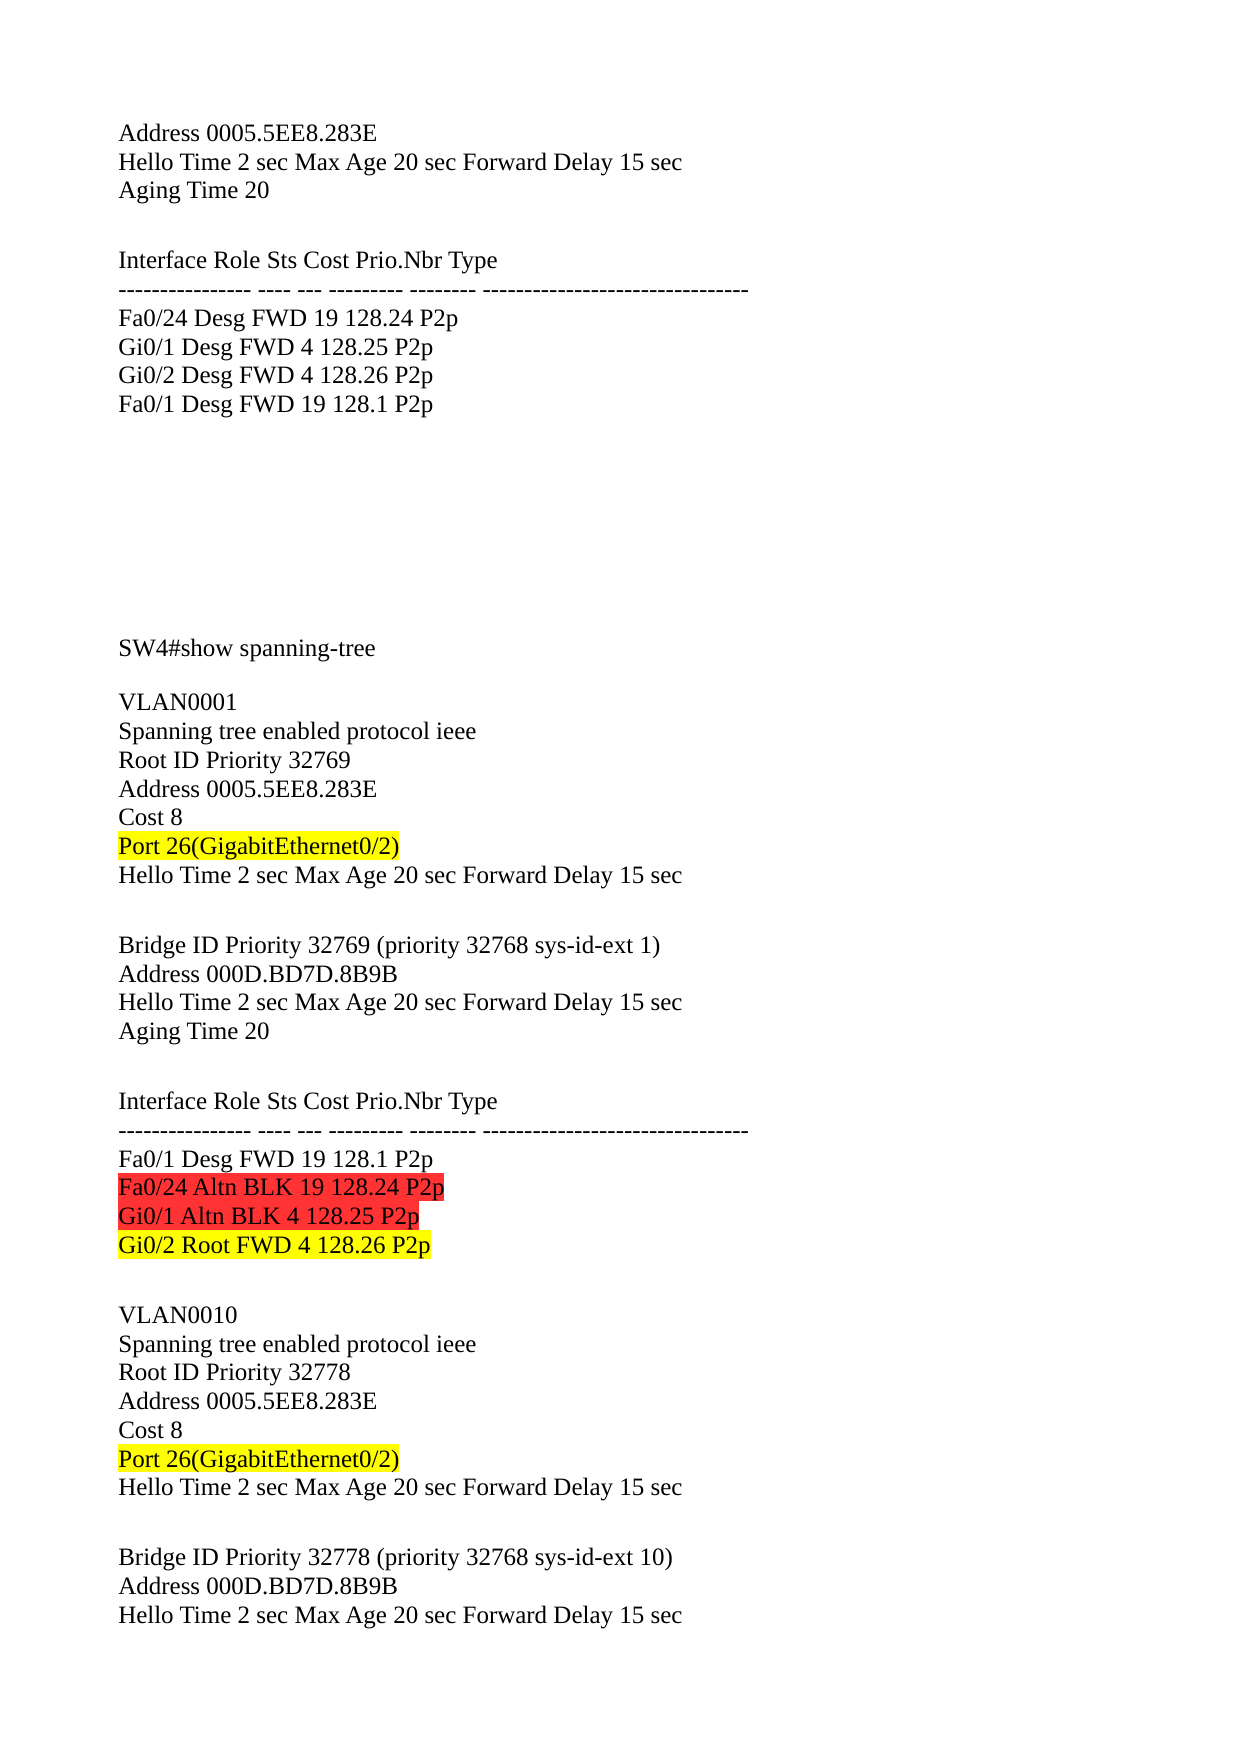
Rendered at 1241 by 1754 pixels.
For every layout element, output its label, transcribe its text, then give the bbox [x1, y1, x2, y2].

text Interface Role Sts Cost Prio.Nbr Type [118, 246, 1122, 274]
text Address 0005.5EE8.283E [118, 774, 1122, 802]
text Root ID Priority 32778 [118, 1357, 1122, 1386]
text VLAN0010 [118, 1300, 1122, 1329]
text Fa0/1 Desg FWD 19 128.1 P2p [118, 389, 1122, 418]
text Spanning tree enabled protocol ieee [118, 1329, 1122, 1357]
text Gi0/1 Altn BLK 4 128.25 P2p [118, 1201, 1122, 1230]
text Address 000D.BD7D.8B9B [118, 959, 1122, 987]
text Fa0/24 Altn BLK 19 128.24 P2p [118, 1172, 1122, 1201]
text Address 0005.5EE8.283E [118, 118, 1122, 147]
text Fa0/24 Desg FWD 19 128.24 P2p [118, 303, 1122, 332]
text Address 000D.BD7D.8B9B [118, 1571, 1122, 1600]
text Spanning tree enabled protocol ieee [118, 716, 1122, 745]
text ---------------- ---- --- --------- -------- -------------------------------- [118, 1115, 1122, 1144]
text Bridge ID Priority 32778 (priority 32768 sys-id-ext 10) [118, 1542, 1122, 1571]
text Aging Time 20 [118, 1016, 1122, 1045]
text Hello Time 2 sec Max Age 20 sec Forward Delay 15 sec [118, 1600, 1122, 1629]
text Hello Time 2 sec Max Age 20 sec Forward Delay 15 sec [118, 147, 1122, 176]
text Port 26(GigabitEthernet0/2) [118, 1444, 1122, 1472]
text Aging Time 20 [118, 176, 1122, 204]
text Hello Time 2 sec Max Age 20 sec Forward Delay 15 sec [118, 1472, 1122, 1501]
text Root ID Priority 32769 [118, 745, 1122, 774]
text Gi0/1 Desg FWD 4 128.25 P2p [118, 332, 1122, 361]
text Interface Role Sts Cost Prio.Nbr Type [118, 1086, 1122, 1115]
text Fa0/1 Desg FWD 19 128.1 P2p [118, 1144, 1122, 1172]
text Bridge ID Priority 32769 (priority 32768 sys-id-ext 1) [118, 930, 1122, 959]
text Gi0/2 Desg FWD 4 128.26 P2p [118, 361, 1122, 389]
text SW4#show spanning-tree [118, 633, 1122, 662]
text Port 26(GigabitEthernet0/2) [118, 831, 1122, 860]
text ---------------- ---- --- --------- -------- -------------------------------- [118, 274, 1122, 303]
text Cost 8 [118, 802, 1122, 831]
text VLAN0001 [118, 687, 1122, 716]
text Gi0/2 Root FWD 4 128.26 P2p [118, 1230, 1122, 1259]
text Hello Time 2 sec Max Age 20 sec Forward Delay 15 sec [118, 860, 1122, 889]
text Cost 8 [118, 1415, 1122, 1444]
text Hello Time 2 sec Max Age 20 sec Forward Delay 15 sec [118, 987, 1122, 1016]
text Address 0005.5EE8.283E [118, 1386, 1122, 1415]
